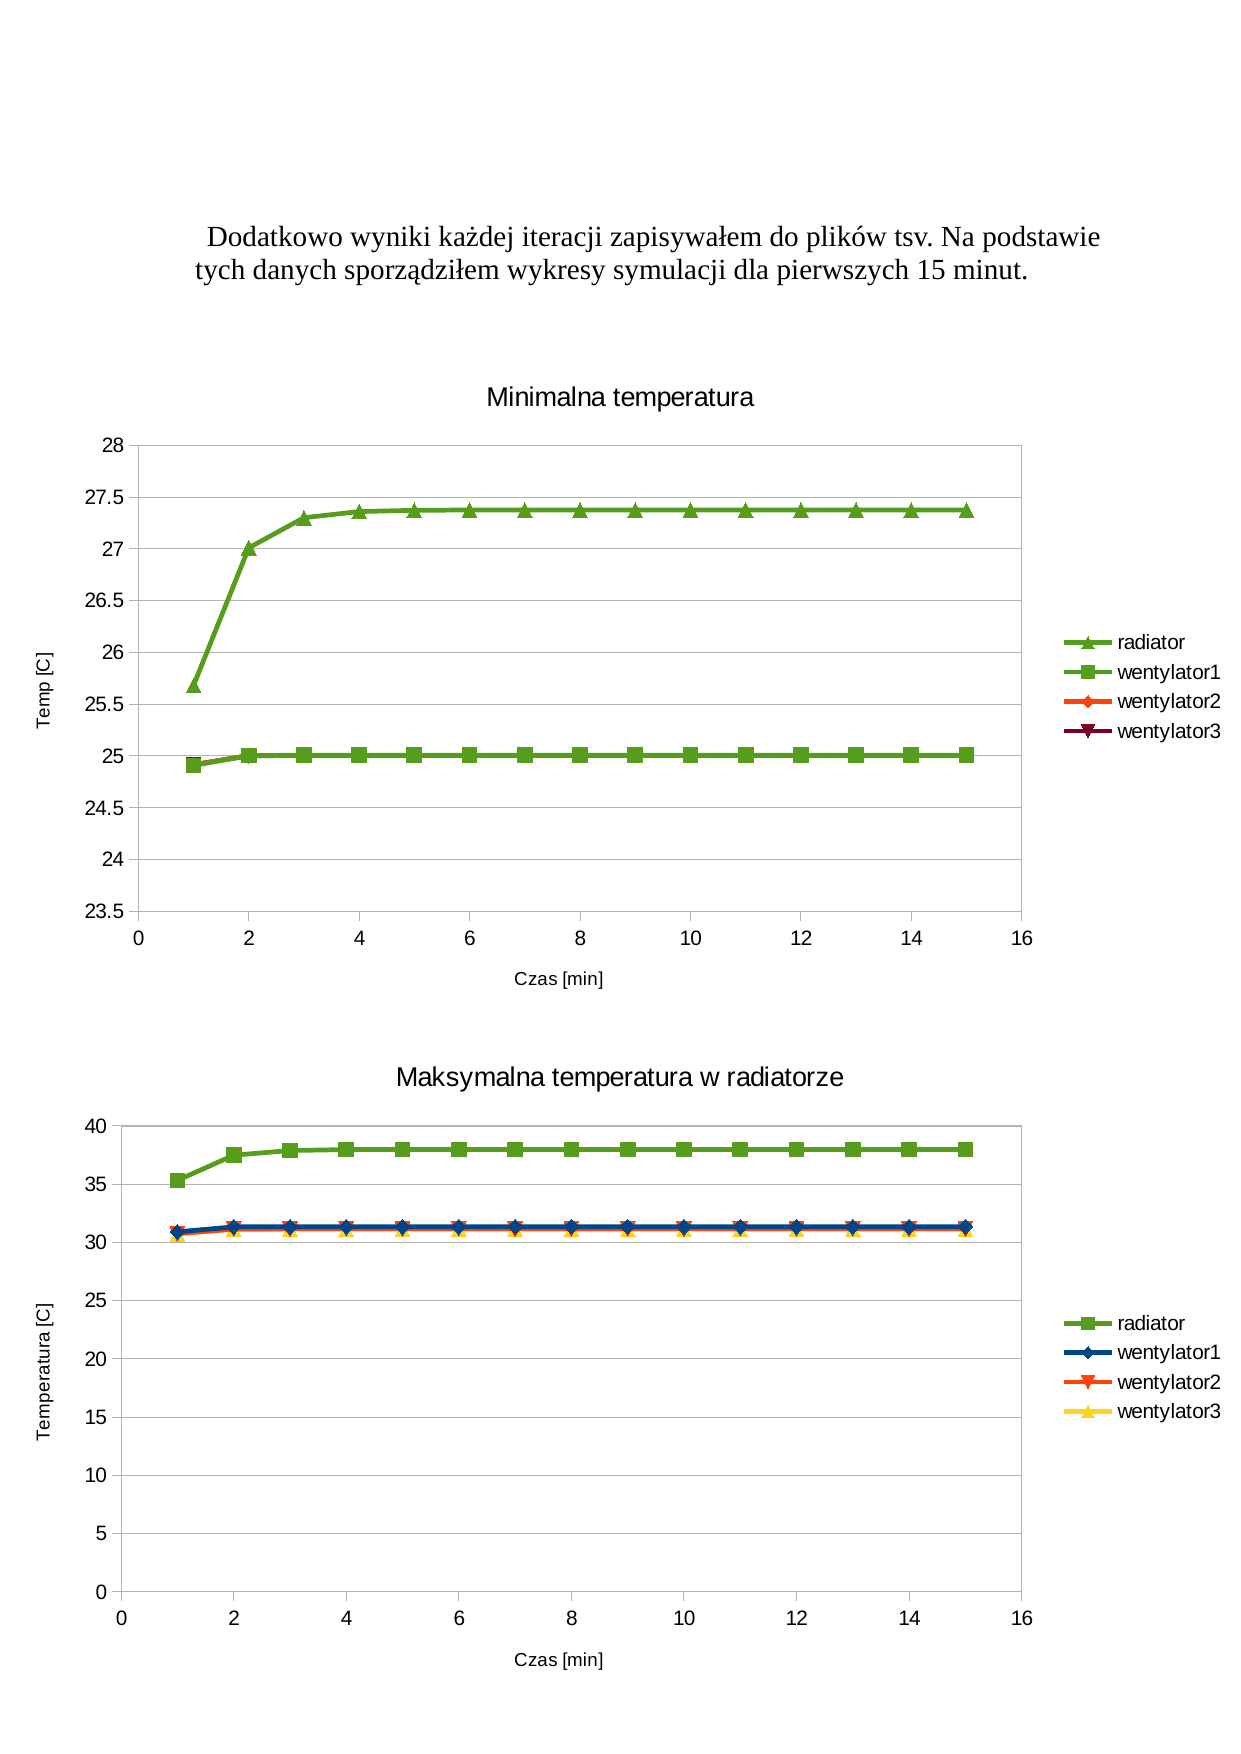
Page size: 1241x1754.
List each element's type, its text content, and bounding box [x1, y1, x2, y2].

text Dodatkowo wyniki każdej iteracji zapisywałem do plików tsv. Na podstawie tych danych sporządziłem wykresy symulacji dla pierwszych 15 minut. [195, 219, 1122, 286]
